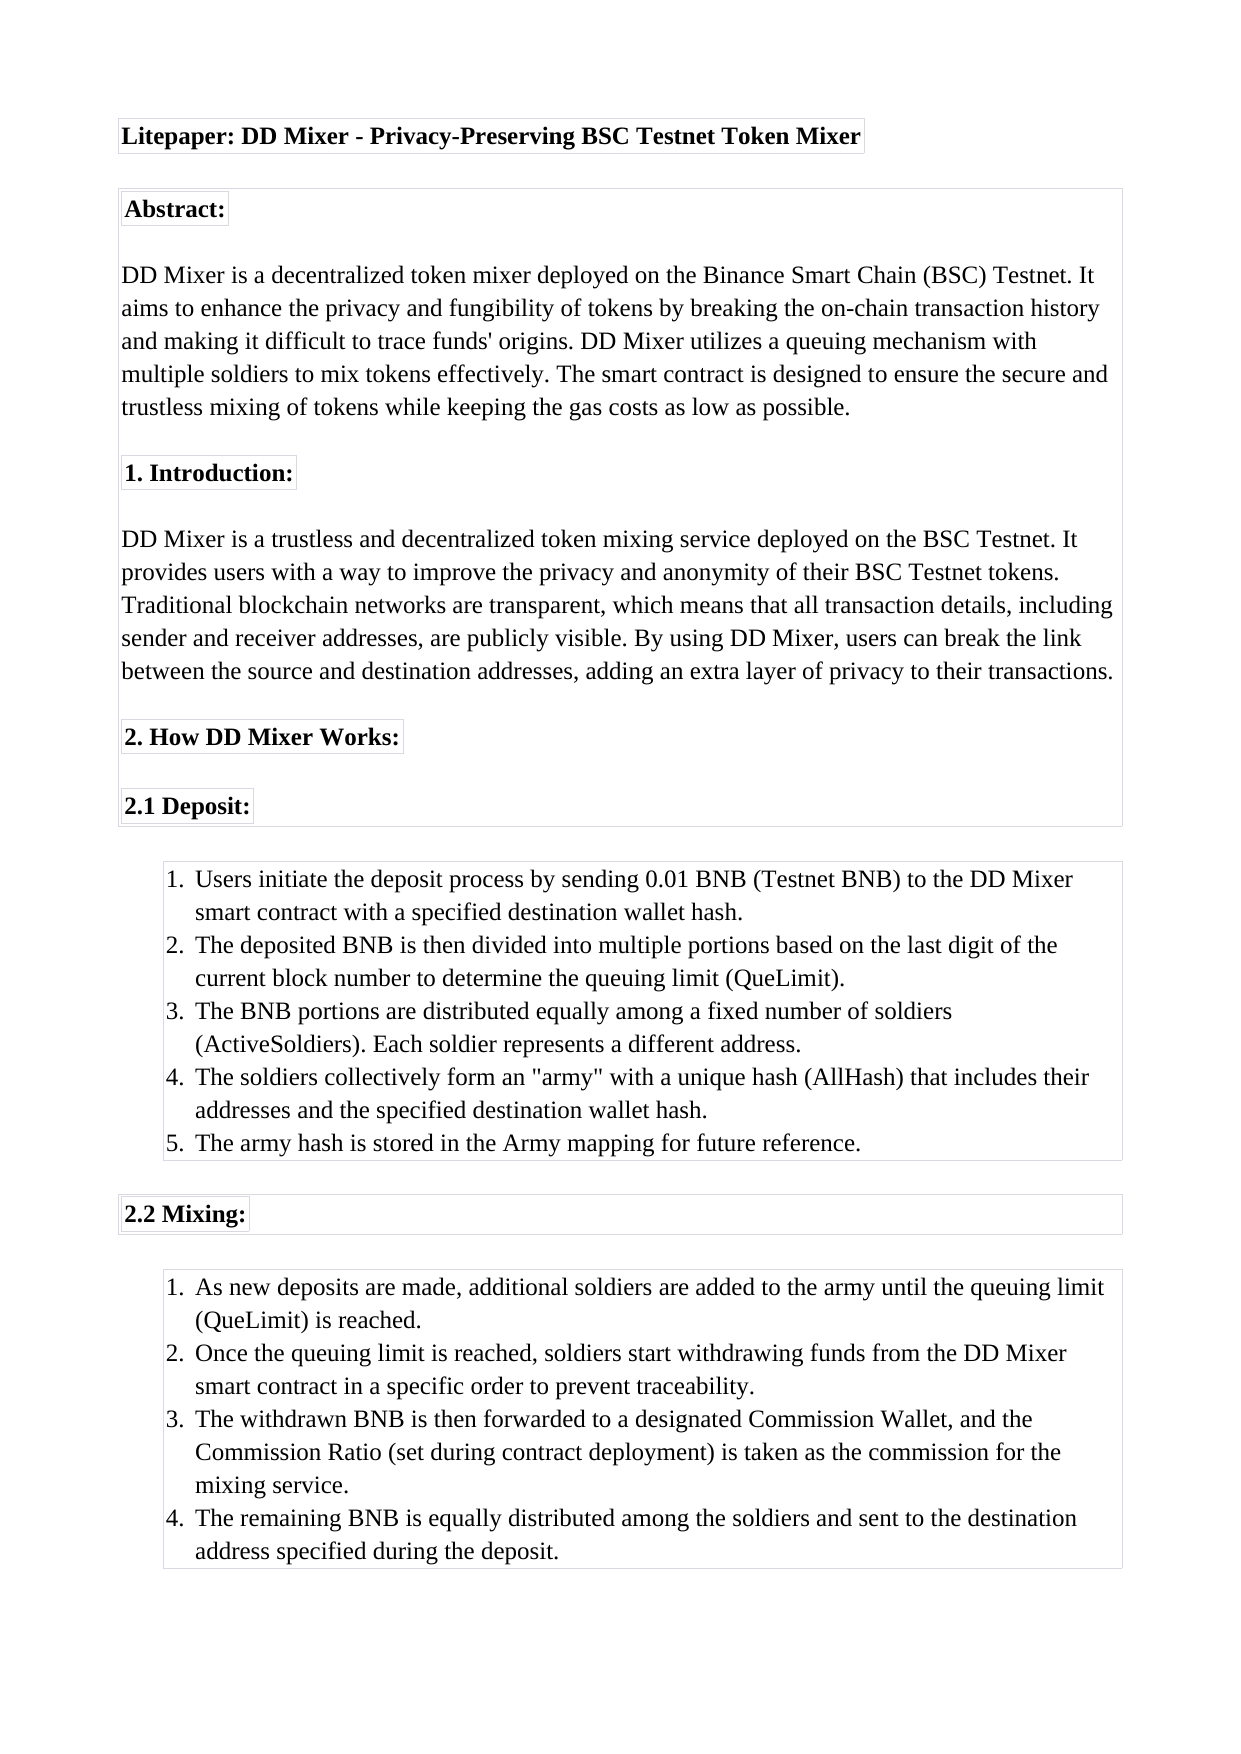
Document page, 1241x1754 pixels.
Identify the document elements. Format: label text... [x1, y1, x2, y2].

text DD Mixer is a trustless and decentralized token mixing service deployed on the BSC Testnet. It provides users with a way to improve the privacy and anonymity of their BSC Testnet tokens. Traditional blockchain networks are transparent, which means that all transaction details, including sender and receiver addresses, are publicly visible. By using DD Mixer, users can break the link between the source and destination addresses, adding an extra layer of privacy to their transactions. [119, 521, 1122, 685]
text Abstract: [119, 189, 1122, 225]
list The soldiers collectively form an "army" with a unique hash (AllHash) that includes their addresses and the specified destination wallet hash. [164, 1059, 1122, 1124]
list Once the queuing limit is reached, soldiers start withdrawing funds from the DD Mixer smart contract in a specific order to prevent traceability. [164, 1335, 1122, 1400]
list The army hash is stored in the Army mapping for future reference. [164, 1125, 1122, 1160]
text 1. Introduction: [119, 452, 1122, 489]
text Litepaper: DD Mixer - Privacy-Preserving BSC Testnet Token Mixer [119, 119, 864, 153]
text DD Mixer is a decentralized token mixer deployed on the Binance Smart Chain (BSC) Testnet. It aims to enhance the privacy and fungibility of tokens by breaking the on-chain transaction history and making it difficult to trace funds' origins. DD Mixer utilizes a queuing mechanism with multiple soldiers to mix tokens effectively. The smart contract is designed to ensure the secure and trustless mixing of tokens while keeping the gas costs as low as possible. [119, 257, 1122, 421]
text 2. How DD Mixer Works: [119, 716, 1122, 753]
list Users initiate the deposit process by sending 0.01 BNB (Testnet BNB) to the DD Mixer smart contract with a specified destination wallet hash. [164, 862, 1122, 926]
text 2.1 Deposit: [119, 785, 1122, 826]
list The withdrawn BNB is then forwarded to a designated Commission Wallet, and the Commission Ratio (set during contract deployment) is taken as the commission for the mixing service. [164, 1401, 1122, 1499]
text 2.2 Mixing: [119, 1195, 1122, 1234]
list As new deposits are made, additional soldiers are added to the army until the queuing limit (QueLimit) is reached. [164, 1270, 1122, 1334]
list The BNB portions are distributed equally among a fixed number of soldiers (ActiveSoldiers). Each soldier represents a different address. [164, 993, 1122, 1058]
list The deposited BNB is then divided into multiple portions based on the last digit of the current block number to determine the queuing limit (QueLimit). [164, 927, 1122, 992]
text [865, 118, 1122, 153]
list The remaining BNB is equally distributed among the soldiers and sent to the destination address specified during the deposit. [164, 1500, 1122, 1568]
